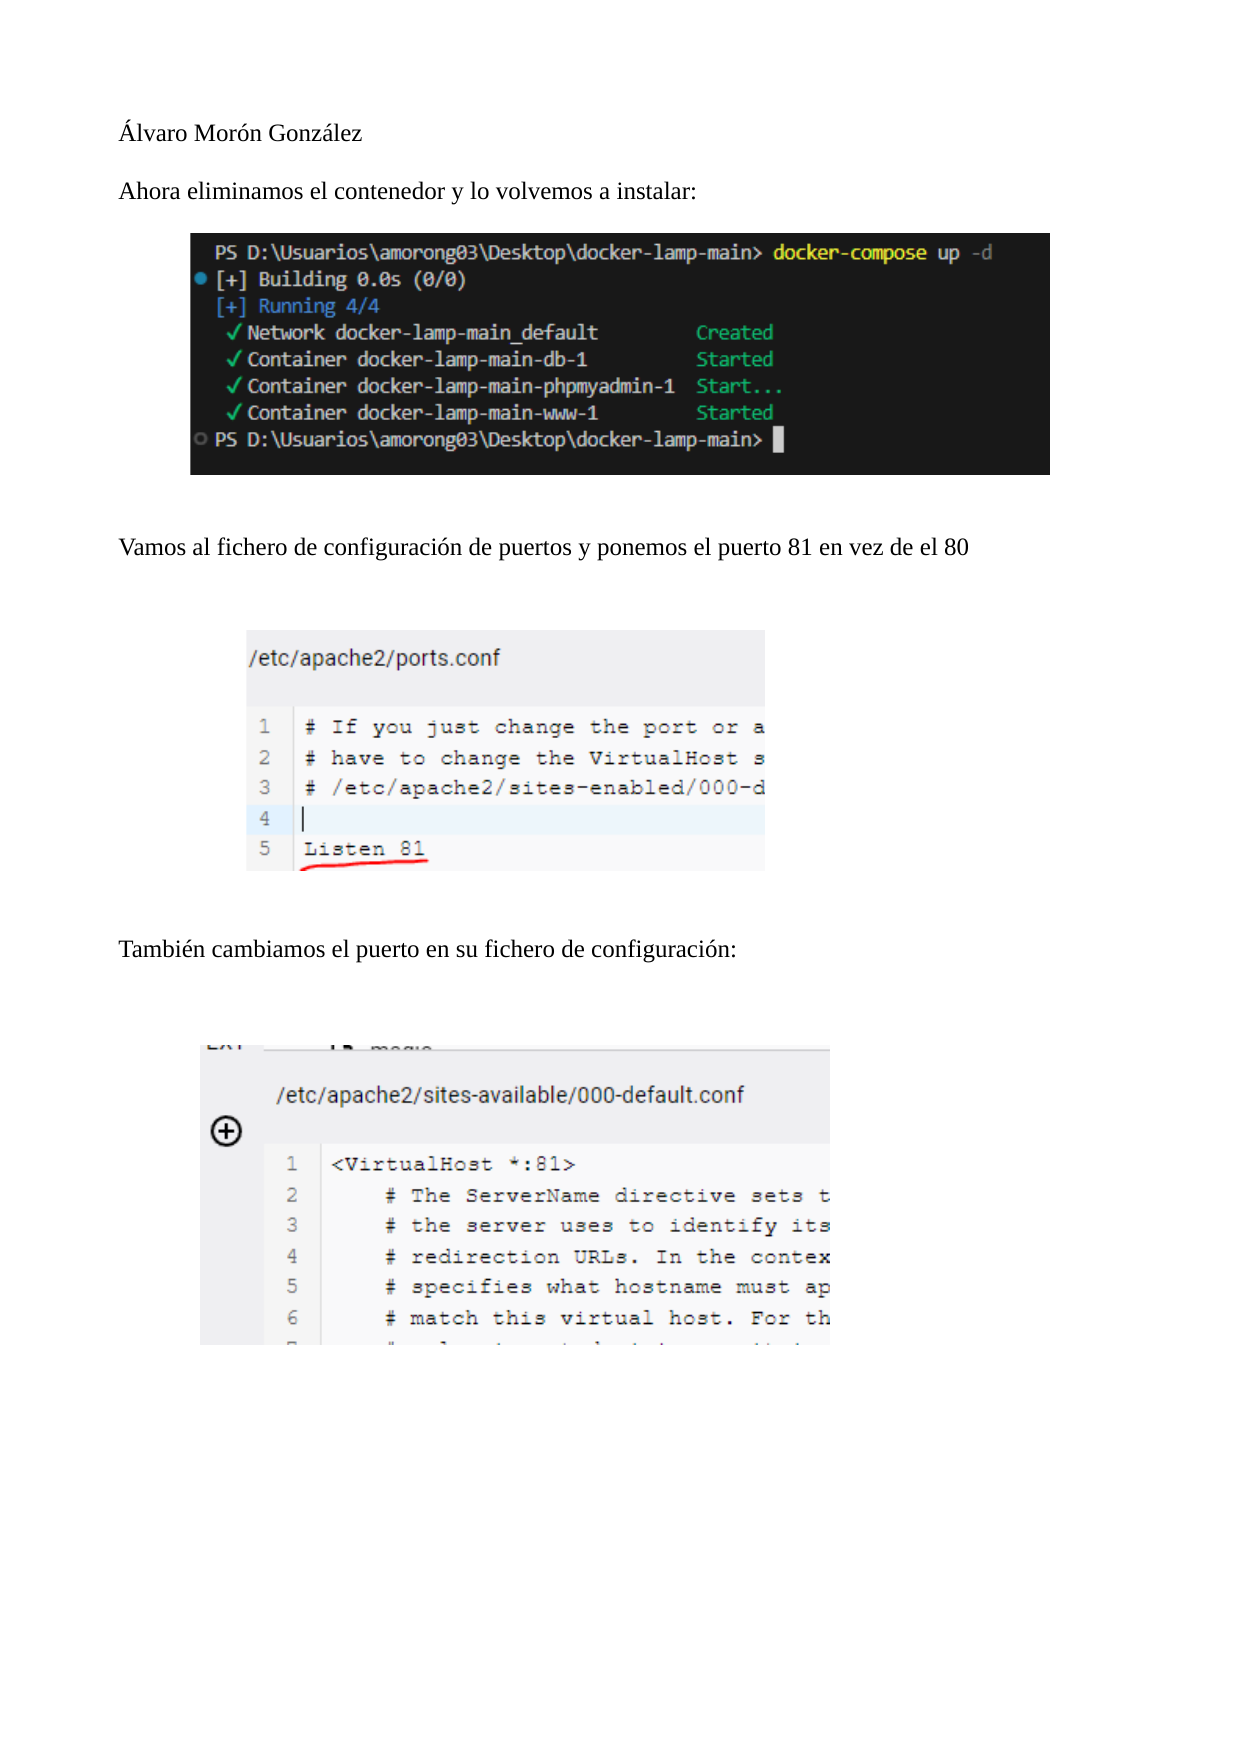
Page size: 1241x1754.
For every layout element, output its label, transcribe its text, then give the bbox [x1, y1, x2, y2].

text También cambiamos el puerto en su fichero de configuración: [118, 934, 1122, 963]
picture [190, 233, 1050, 475]
text Vamos al fichero de configuración de puertos y ponemos el puerto 81 en vez de el 80 [118, 532, 1122, 561]
text Ahora eliminamos el contenedor y lo volvemos a instalar: [118, 176, 1122, 205]
picture [246, 630, 765, 871]
picture [200, 1045, 830, 1345]
